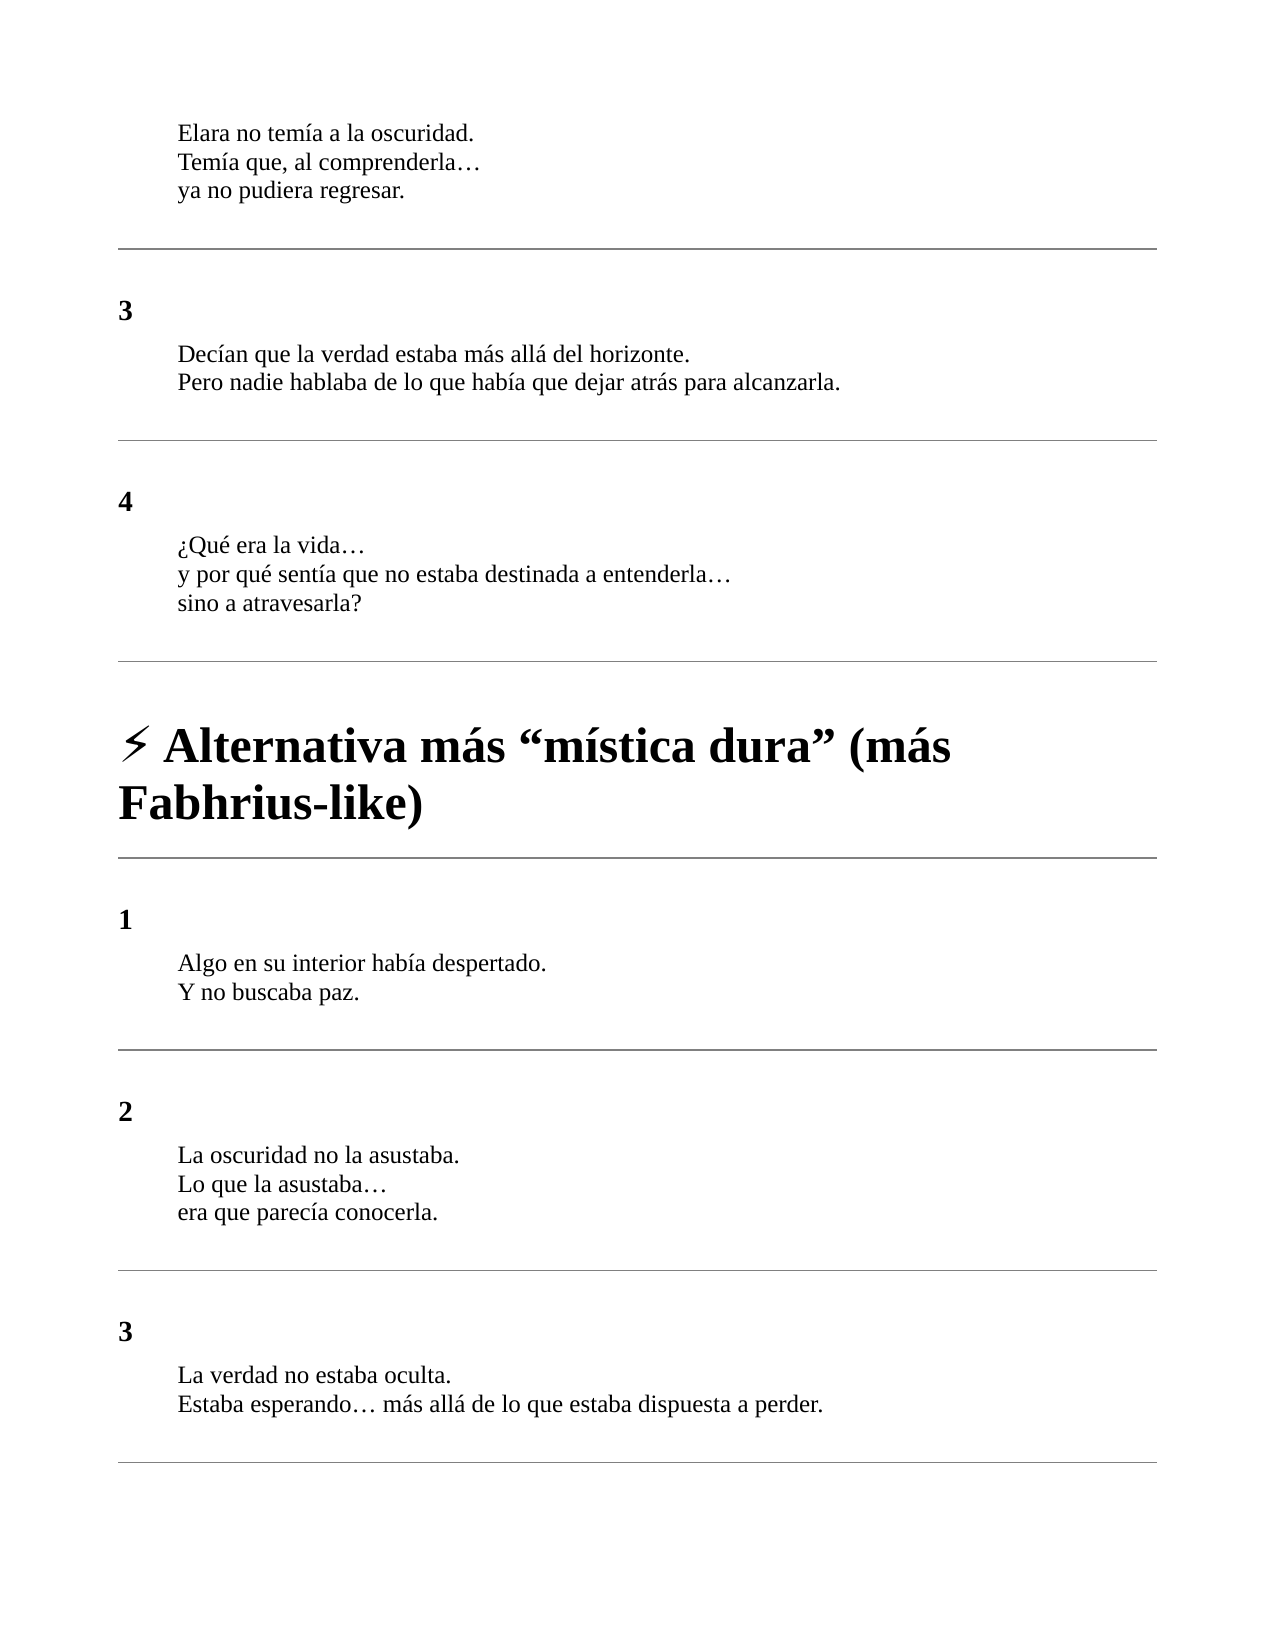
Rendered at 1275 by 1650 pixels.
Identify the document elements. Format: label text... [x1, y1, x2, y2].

text Algo en su interior había despertado. Y no buscaba paz. [177, 948, 1098, 1006]
text Decían que la verdad estaba más allá del horizonte. Pero nadie hablaba de lo que había que dejar atrás para alcanzarla. [177, 339, 1098, 396]
text La verdad no estaba oculta. Estaba esperando… más allá de lo que estaba dispuesta a perder. [177, 1361, 1098, 1418]
text La oscuridad no la asustaba. Lo que la asustaba… era que parecía conocerla. [177, 1140, 1098, 1226]
text ¿Qué era la vida… y por qué sentía que no estaba destinada a entenderla… sino a atravesarla? [177, 531, 1098, 617]
subtitle 3 [118, 293, 1157, 326]
subtitle 4 [118, 484, 1157, 518]
subtitle 2 [118, 1094, 1157, 1127]
text Elara no temía a la oscuridad. Temía que, al comprenderla… ya no pudiera regresar. [177, 118, 1098, 204]
subtitle 1 [118, 902, 1157, 936]
subtitle 3 [118, 1314, 1157, 1348]
subtitle ⚡ Alternativa más “mística dura” (más Fabhrius-like) [118, 716, 1157, 831]
